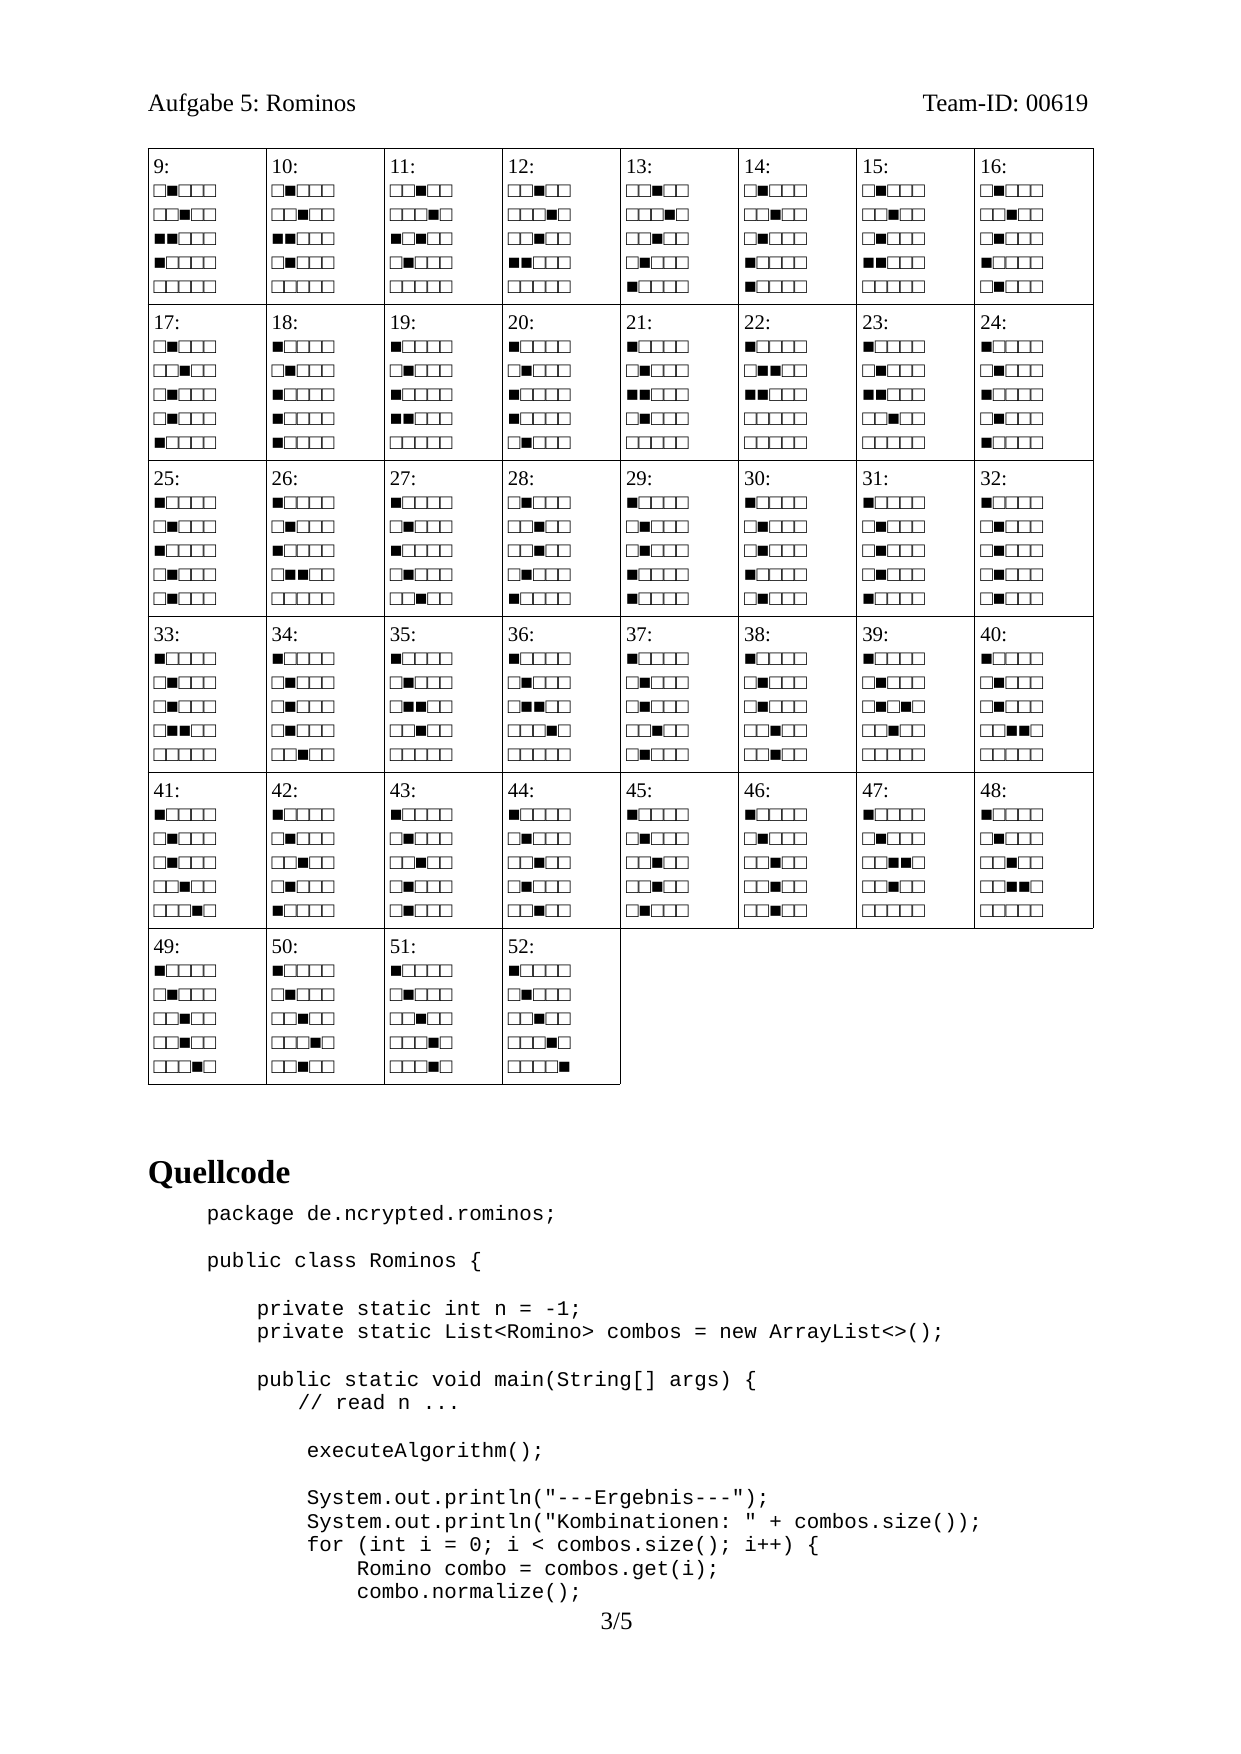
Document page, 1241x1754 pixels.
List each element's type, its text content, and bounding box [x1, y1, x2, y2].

table_cell [856, 929, 974, 1084]
table_cell 32: ■□□□□ □■□□□ □■□□□ □■□□□ □■□□□ [975, 461, 1093, 616]
table_cell 21: ■□□□□ □■□□□ ■■□□□ □■□□□ □□□□□ [621, 305, 738, 460]
table_cell 18: ■□□□□ □■□□□ ■□□□□ ■□□□□ ■□□□□ [267, 305, 384, 460]
table_cell 28: □■□□□ □□■□□ □□■□□ □■□□□ ■□□□□ [503, 461, 620, 616]
table_cell 35: ■□□□□ □■□□□ □■■□□ □□■□□ □□□□□ [385, 617, 502, 772]
table_cell 50: ■□□□□ □■□□□ □□■□□ □□□■□ □□■□□ [267, 929, 384, 1084]
table_cell 49: ■□□□□ □■□□□ □□■□□ □□■□□ □□□■□ [149, 929, 266, 1084]
table_cell [974, 929, 1093, 1084]
text combo.normalize(); [207, 1582, 1033, 1605]
table_cell 37: ■□□□□ □■□□□ □■□□□ □□■□□ □■□□□ [621, 617, 738, 772]
table_cell 45: ■□□□□ □■□□□ □□■□□ □□■□□ □■□□□ [621, 773, 738, 928]
table_cell 31: ■□□□□ □■□□□ □■□□□ □■□□□ ■□□□□ [857, 461, 974, 616]
table_cell 29: ■□□□□ □■□□□ □■□□□ ■□□□□ ■□□□□ [621, 461, 738, 616]
table_cell 39: ■□□□□ □■□□□ □■□■□ □□■□□ □□□□□ [857, 617, 974, 772]
table_cell 40: ■□□□□ □■□□□ □■□□□ □□■■□ □□□□□ [975, 617, 1093, 772]
table_cell 10: □■□□□ □□■□□ ■■□□□ □■□□□ □□□□□ [267, 149, 384, 304]
text package de.ncrypted.rominos; [207, 1203, 1033, 1227]
table_cell 20: ■□□□□ □■□□□ ■□□□□ ■□□□□ □■□□□ [503, 305, 620, 460]
table_cell 44: ■□□□□ □■□□□ □□■□□ □■□□□ □□■□□ [503, 773, 620, 928]
table_cell 9: □■□□□ □□■□□ ■■□□□ ■□□□□ □□□□□ [149, 149, 266, 304]
table_cell 25: ■□□□□ □■□□□ ■□□□□ □■□□□ □■□□□ [149, 461, 266, 616]
subtitle Quellcode [148, 1152, 1093, 1191]
table_cell 19: ■□□□□ □■□□□ ■□□□□ ■■□□□ □□□□□ [385, 305, 502, 460]
text public class Rominos { [207, 1251, 1033, 1274]
table_cell 24: ■□□□□ □■□□□ ■□□□□ □■□□□ ■□□□□ [975, 305, 1093, 460]
table_cell 36: ■□□□□ □■□□□ □■■□□ □□□■□ □□□□□ [503, 617, 620, 772]
table_cell 48: ■□□□□ □■□□□ □□■□□ □□■■□ □□□□□ [975, 773, 1093, 928]
table_cell 27: ■□□□□ □■□□□ ■□□□□ □■□□□ □□■□□ [385, 461, 502, 616]
text public static void main(String[] args) { [207, 1369, 1033, 1392]
table_cell 22: ■□□□□ □■■□□ ■■□□□ □□□□□ □□□□□ [739, 305, 856, 460]
table_cell 11: □□■□□ □□□■□ ■□■□□ □■□□□ □□□□□ [385, 149, 502, 304]
table_cell 17: □■□□□ □□■□□ □■□□□ □■□□□ ■□□□□ [149, 305, 266, 460]
table_cell 12: □□■□□ □□□■□ □□■□□ ■■□□□ □□□□□ [503, 149, 620, 304]
table_cell 43: ■□□□□ □■□□□ □□■□□ □■□□□ □■□□□ [385, 773, 502, 928]
table_cell 14: □■□□□ □□■□□ □■□□□ ■□□□□ ■□□□□ [739, 149, 856, 304]
table_cell 26: ■□□□□ □■□□□ ■□□□□ □■■□□ □□□□□ [267, 461, 384, 616]
text Romino combo = combos.get(i); [207, 1558, 1033, 1582]
text for (int i = 0; i < combos.size(); i++) { [207, 1534, 1033, 1558]
table_cell 34: ■□□□□ □■□□□ □■□□□ □■□□□ □□■□□ [267, 617, 384, 772]
table_cell 16: □■□□□ □□■□□ □■□□□ ■□□□□ □■□□□ [975, 149, 1093, 304]
text executeAlgorithm(); [207, 1440, 1033, 1463]
table_cell [621, 929, 738, 1084]
table_cell 15: □■□□□ □□■□□ □■□□□ ■■□□□ □□□□□ [857, 149, 974, 304]
table_cell 13: □□■□□ □□□■□ □□■□□ □■□□□ ■□□□□ [621, 149, 738, 304]
table_cell 47: ■□□□□ □■□□□ □□■■□ □□■□□ □□□□□ [857, 773, 974, 928]
table_cell 42: ■□□□□ □■□□□ □□■□□ □■□□□ ■□□□□ [267, 773, 384, 928]
table_cell 52: ■□□□□ □■□□□ □□■□□ □□□■□ □□□□■ [503, 929, 620, 1084]
table_cell 33: ■□□□□ □■□□□ □■□□□ □■■□□ □□□□□ [149, 617, 266, 772]
table_cell 23: ■□□□□ □■□□□ ■■□□□ □□■□□ □□□□□ [857, 305, 974, 460]
text System.out.println("Kombinationen: " + combos.size()); [207, 1511, 1033, 1534]
text private static List<Romino> combos = new ArrayList<>(); [207, 1321, 1033, 1345]
table_cell 38: ■□□□□ □■□□□ □■□□□ □□■□□ □□■□□ [739, 617, 856, 772]
table_cell 41: ■□□□□ □■□□□ □■□□□ □□■□□ □□□■□ [149, 773, 266, 928]
table_cell 46: ■□□□□ □■□□□ □□■□□ □□■□□ □□■□□ [739, 773, 856, 928]
table_cell 51: ■□□□□ □■□□□ □□■□□ □□□■□ □□□■□ [385, 929, 502, 1084]
table_cell [738, 929, 856, 1084]
text // read n ... [207, 1392, 1033, 1416]
text System.out.println("---Ergebnis---"); [207, 1487, 1033, 1511]
text private static int n = -1; [207, 1298, 1033, 1321]
table_cell 30: ■□□□□ □■□□□ □■□□□ ■□□□□ □■□□□ [739, 461, 856, 616]
